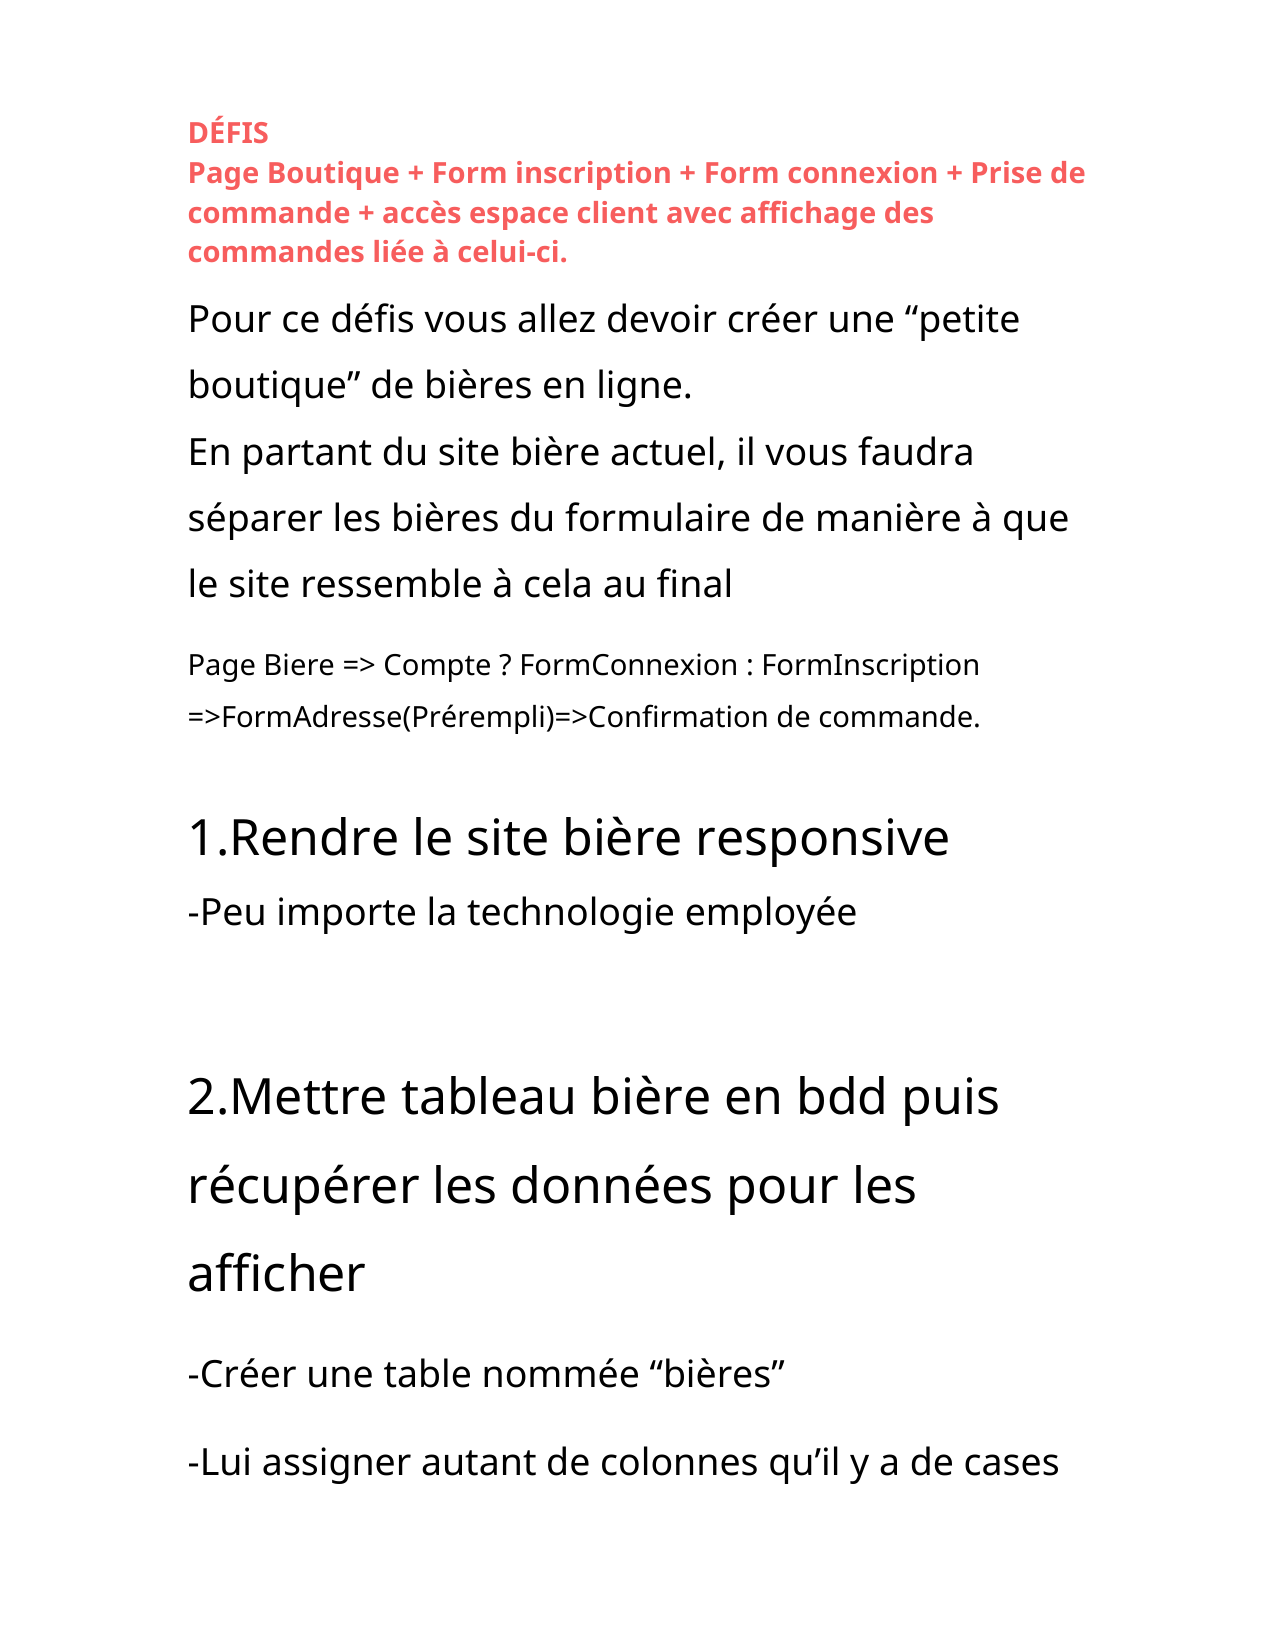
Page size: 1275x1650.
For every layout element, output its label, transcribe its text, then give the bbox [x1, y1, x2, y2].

text Pour ce défis vous allez devoir créer une “petite boutique” de bières en ligne. En partant du site bière actuel, il vous faudra séparer les bières du formulaire de manière à que le site ressemble à cela au final [187, 292, 1087, 608]
text Page Biere => Compte ? FormConnexion : FormInscription =>FormAdresse(Prérempli)=>Confirmation de commande. [187, 645, 1087, 773]
text 2.Mettre tableau bière en bdd puis récupérer les données pour les afficher [187, 973, 1087, 1306]
text -Lui assigner autant de colonnes qu’il y a de cases [187, 1435, 1087, 1486]
text -Créer une table nommée “bières” [187, 1348, 1087, 1399]
text 1.Rendre le site bière responsive -Peu importe la technologie employée [187, 802, 1087, 937]
